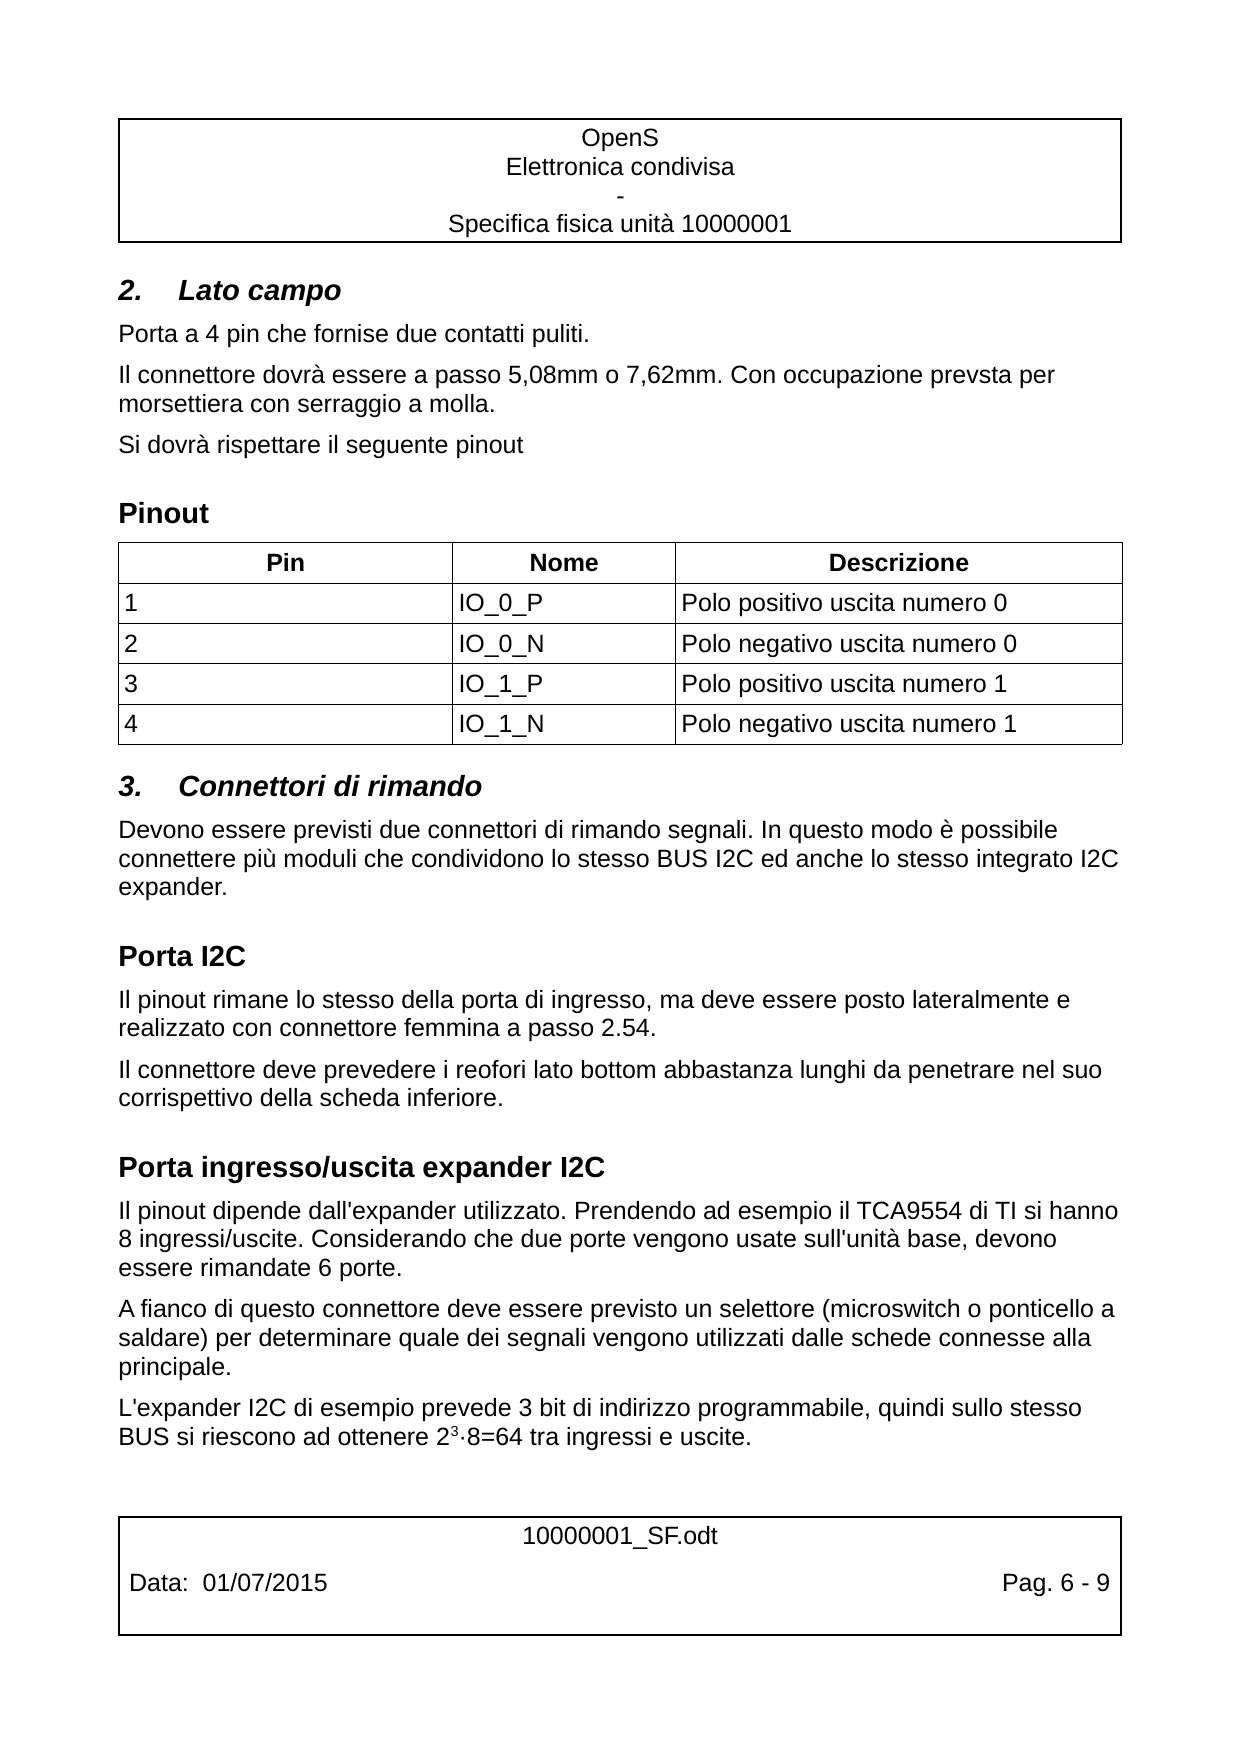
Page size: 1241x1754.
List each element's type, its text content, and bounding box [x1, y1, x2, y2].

table_header Nome [453, 543, 675, 582]
text Si dovrà rispettare il seguente pinout [118, 430, 1122, 459]
table_header Descrizione [676, 543, 1122, 582]
text Porta a 4 pin che fornise due contatti puliti. [118, 319, 1122, 347]
table_cell Polo negativo uscita numero 0 [676, 624, 1122, 663]
subtitle Connettori di rimando [118, 769, 1122, 802]
subtitle Porta ingresso/uscita expander I2C [118, 1150, 1122, 1183]
table_cell IO_1_P [453, 664, 675, 703]
text Il connettore deve prevedere i reofori lato bottom abbastanza lunghi da penetrare nel suo corrispettivo della scheda inferiore. [118, 1055, 1122, 1112]
text A fianco di questo connettore deve essere previsto un selettore (microswitch o ponticello a saldare) per determinare quale dei segnali vengono utilizzati dalle schede connesse alla principale. [118, 1294, 1122, 1381]
table_cell IO_1_N [453, 705, 675, 744]
text Il connettore dovrà essere a passo 5,08mm o 7,62mm. Con occupazione prevsta per morsettiera con serraggio a molla. [118, 360, 1122, 417]
table_header Pin [119, 543, 452, 582]
table_cell Polo positivo uscita numero 0 [676, 584, 1122, 623]
subtitle Lato campo [118, 273, 1122, 306]
text Devono essere previsti due connettori di rimando segnali. In questo modo è possibile connettere più moduli che condividono lo stesso BUS I2C ed anche lo stesso integrato I2C expander. [118, 815, 1122, 901]
text L'expander I2C di esempio prevede 3 bit di indirizzo programmabile, quindi sullo stesso BUS si riescono ad ottenere 23·8=64 tra ingressi e uscite. [118, 1393, 1122, 1451]
text Il pinout rimane lo stesso della porta di ingresso, ma deve essere posto lateralmente e realizzato con connettore femmina a passo 2.54. [118, 985, 1122, 1042]
table_cell 4 [119, 705, 452, 744]
table_cell 1 [119, 584, 452, 623]
subtitle Pinout [118, 496, 1122, 530]
table_cell IO_0_P [453, 584, 675, 623]
subtitle Porta I2C [118, 939, 1122, 972]
table_cell IO_0_N [453, 624, 675, 663]
text Il pinout dipende dall'expander utilizzato. Prendendo ad esempio il TCA9554 di TI si hanno 8 ingressi/uscite. Considerando che due porte vengono usate sull'unità base, devono essere rimandate 6 porte. [118, 1196, 1122, 1282]
table_cell 3 [119, 664, 452, 703]
table_cell 2 [119, 624, 452, 663]
table_cell Polo positivo uscita numero 1 [676, 664, 1122, 703]
table_cell Polo negativo uscita numero 1 [676, 705, 1122, 744]
